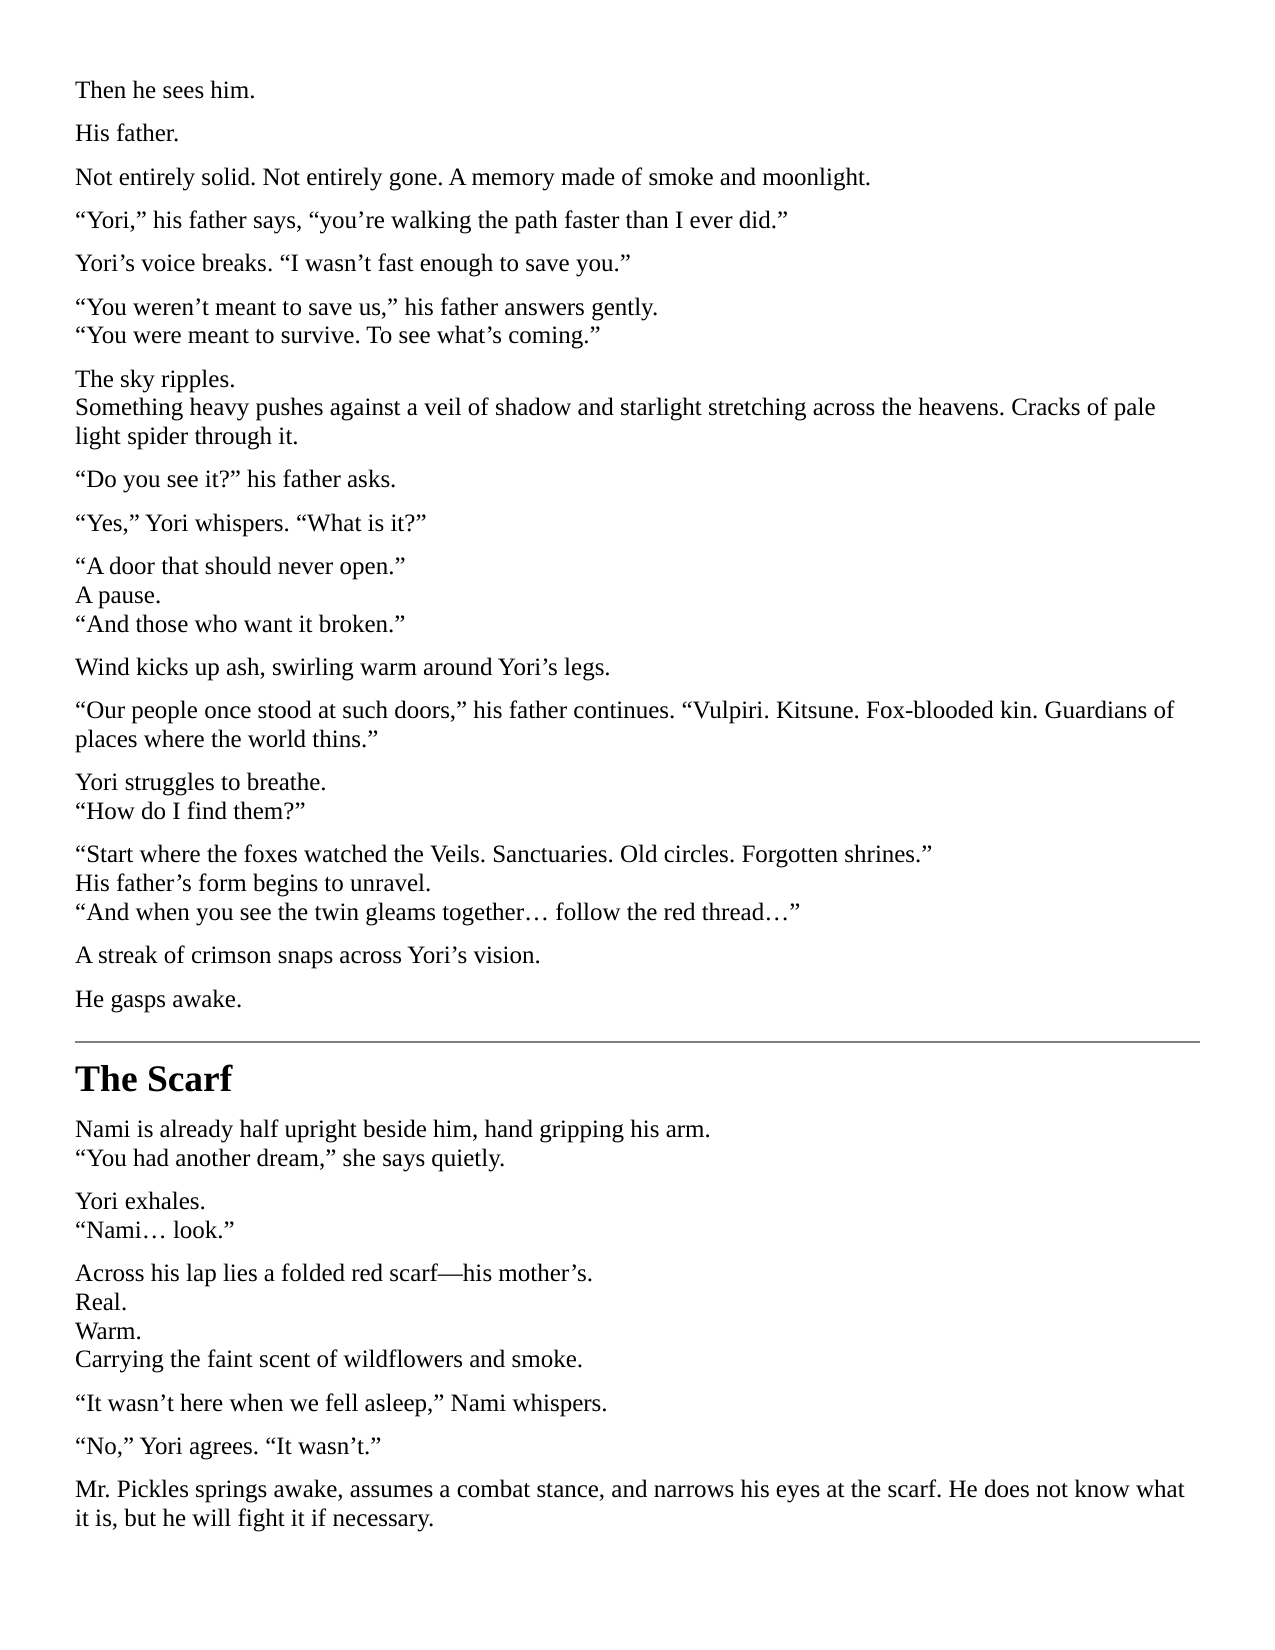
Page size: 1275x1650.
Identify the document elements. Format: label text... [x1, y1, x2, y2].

text “No,” Yori agrees. “It wasn’t.” [75, 1431, 1200, 1460]
subtitle The Scarf [75, 1056, 1200, 1099]
text “Yori,” his father says, “you’re walking the path faster than I ever did.” [75, 205, 1200, 234]
text A streak of crimson snaps across Yori’s vision. [75, 940, 1200, 969]
text He gasps awake. [75, 984, 1200, 1012]
text The sky ripples. Something heavy pushes against a veil of shadow and starlight stretching across the heavens. Cracks of pale light spider through it. [75, 364, 1200, 450]
text Nami is already half upright beside him, hand gripping his arm. “You had another dream,” she says quietly. [75, 1114, 1200, 1172]
text Yori exhales. “Nami… look.” [75, 1186, 1200, 1244]
text Not entirely solid. Not entirely gone. A memory made of smoke and moonlight. [75, 162, 1200, 190]
text “Start where the foxes watched the Veils. Sanctuaries. Old circles. Forgotten shrines.” His father’s form begins to unravel. “And when you see the twin gleams together… follow the red thread…” [75, 839, 1200, 926]
text “Yes,” Yori whispers. “What is it?” [75, 508, 1200, 537]
text Then he sees him. [75, 75, 1200, 104]
text Yori struggles to breathe. “How do I find them?” [75, 767, 1200, 825]
text “You weren’t meant to save us,” his father answers gently. “You were meant to survive. To see what’s coming.” [75, 292, 1200, 349]
text “It wasn’t here when we fell asleep,” Nami whispers. [75, 1388, 1200, 1417]
text “Our people once stood at such doors,” his father continues. “Vulpiri. Kitsune. Fox-blooded kin. Guardians of places where the world thins.” [75, 695, 1200, 753]
text “Do you see it?” his father asks. [75, 464, 1200, 493]
text Yori’s voice breaks. “I wasn’t fast enough to save you.” [75, 248, 1200, 277]
text Wind kicks up ash, swirling warm around Yori’s legs. [75, 652, 1200, 681]
text “A door that should never open.” A pause. “And those who want it broken.” [75, 551, 1200, 637]
text Mr. Pickles springs awake, assumes a combat stance, and narrows his eyes at the scarf. He does not know what it is, but he will fight it if necessary. [75, 1474, 1200, 1532]
text His father. [75, 118, 1200, 147]
text Across his lap lies a folded red scarf—his mother’s. Real. Warm. Carrying the faint scent of wildflowers and smoke. [75, 1258, 1200, 1373]
